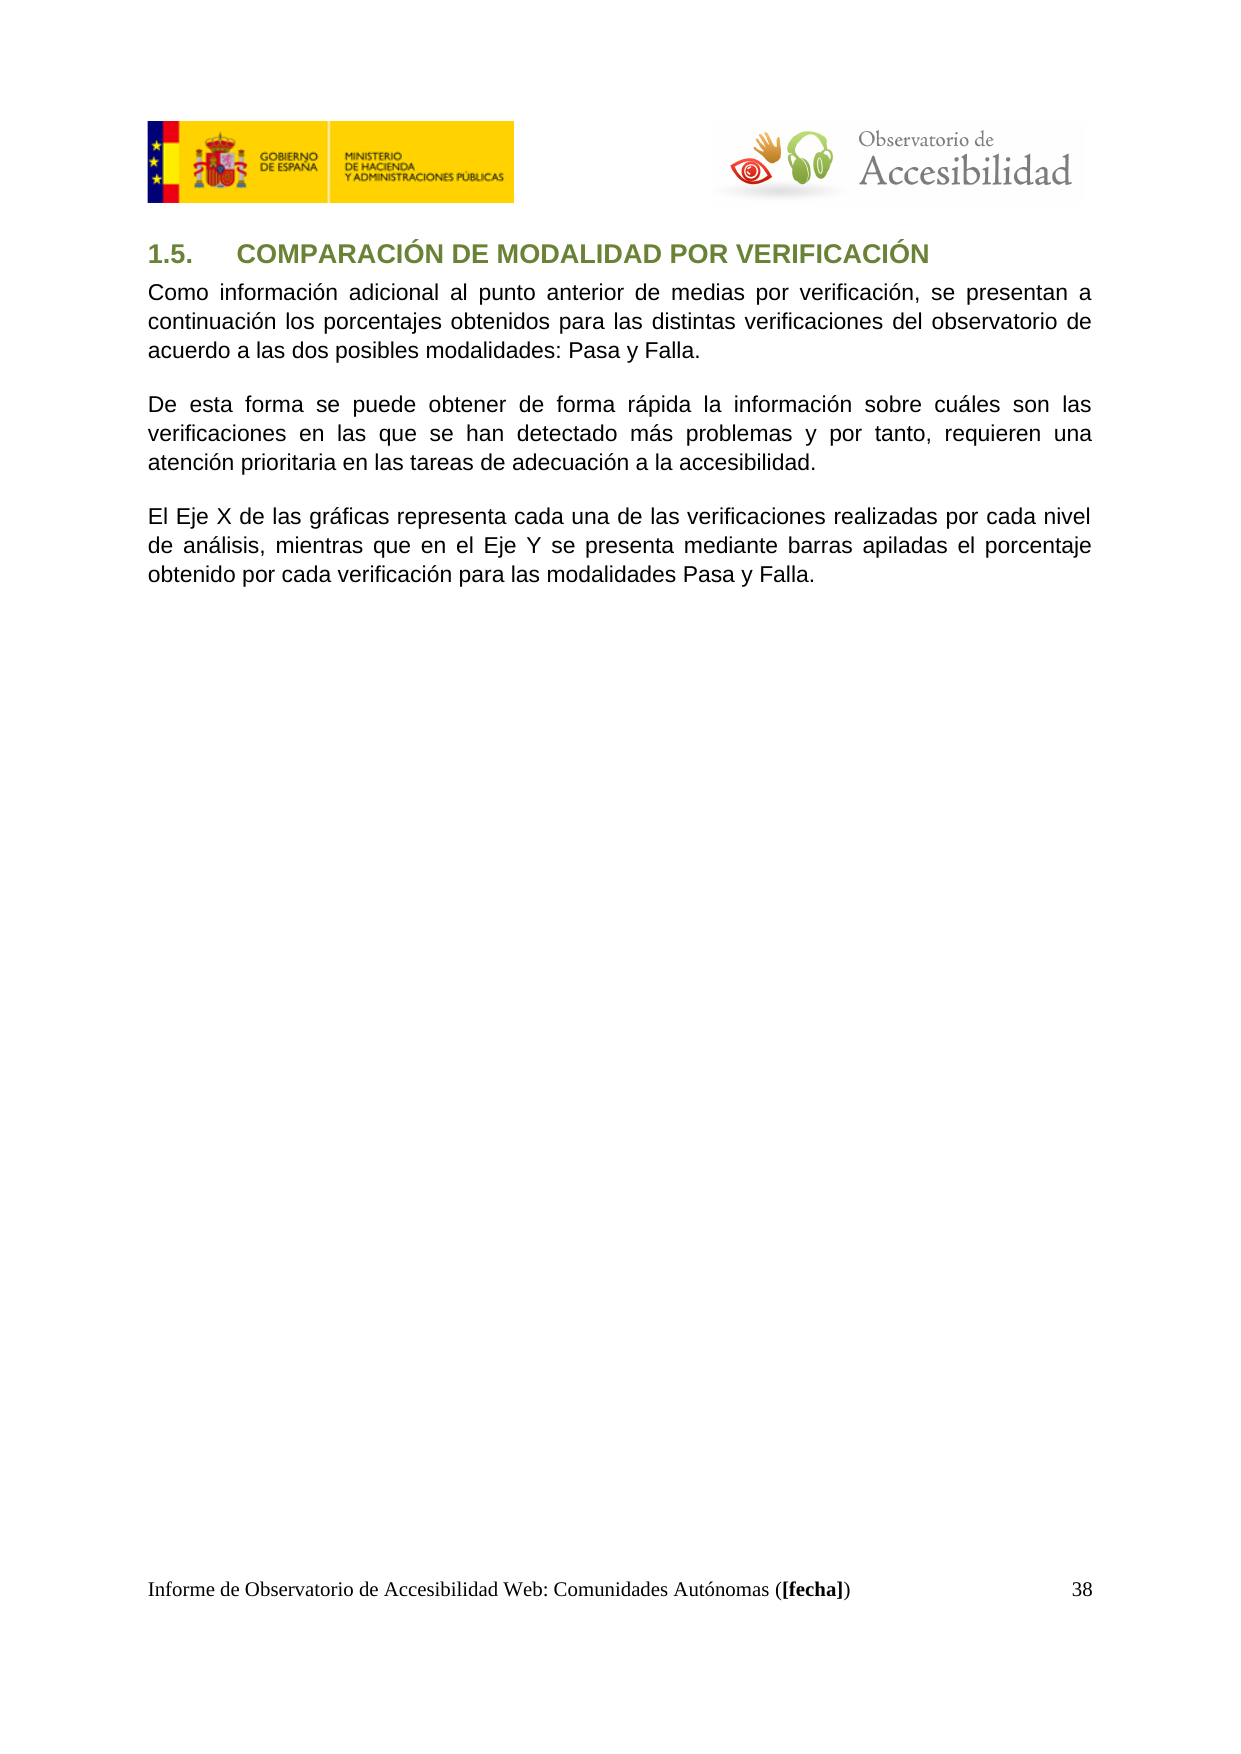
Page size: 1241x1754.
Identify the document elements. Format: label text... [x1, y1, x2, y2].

picture [710, 122, 1086, 205]
picture [147, 121, 514, 203]
text Como información adicional al punto anterior de medias por verificación, se presentan a continuación los porcentajes obtenidos para las distintas verificaciones del observatorio de acuerdo a las dos posibles modalidades: Pasa y Falla. [148, 279, 1092, 363]
text El Eje X de las gráficas representa cada una de las verificaciones realizadas por cada nivel de análisis, mientras que en el Eje Y se presenta mediante barras apiladas el porcentaje obtenido por cada verificación para las modalidades Pasa y Falla. [148, 503, 1092, 587]
list Comparación de Modalidad por Verificación [148, 238, 1092, 269]
text De esta forma se puede obtener de forma rápida la información sobre cuáles son las verificaciones en las que se han detectado más problemas y por tanto, requieren una atención prioritaria en las tareas de adecuación a la accesibilidad. [148, 391, 1092, 475]
